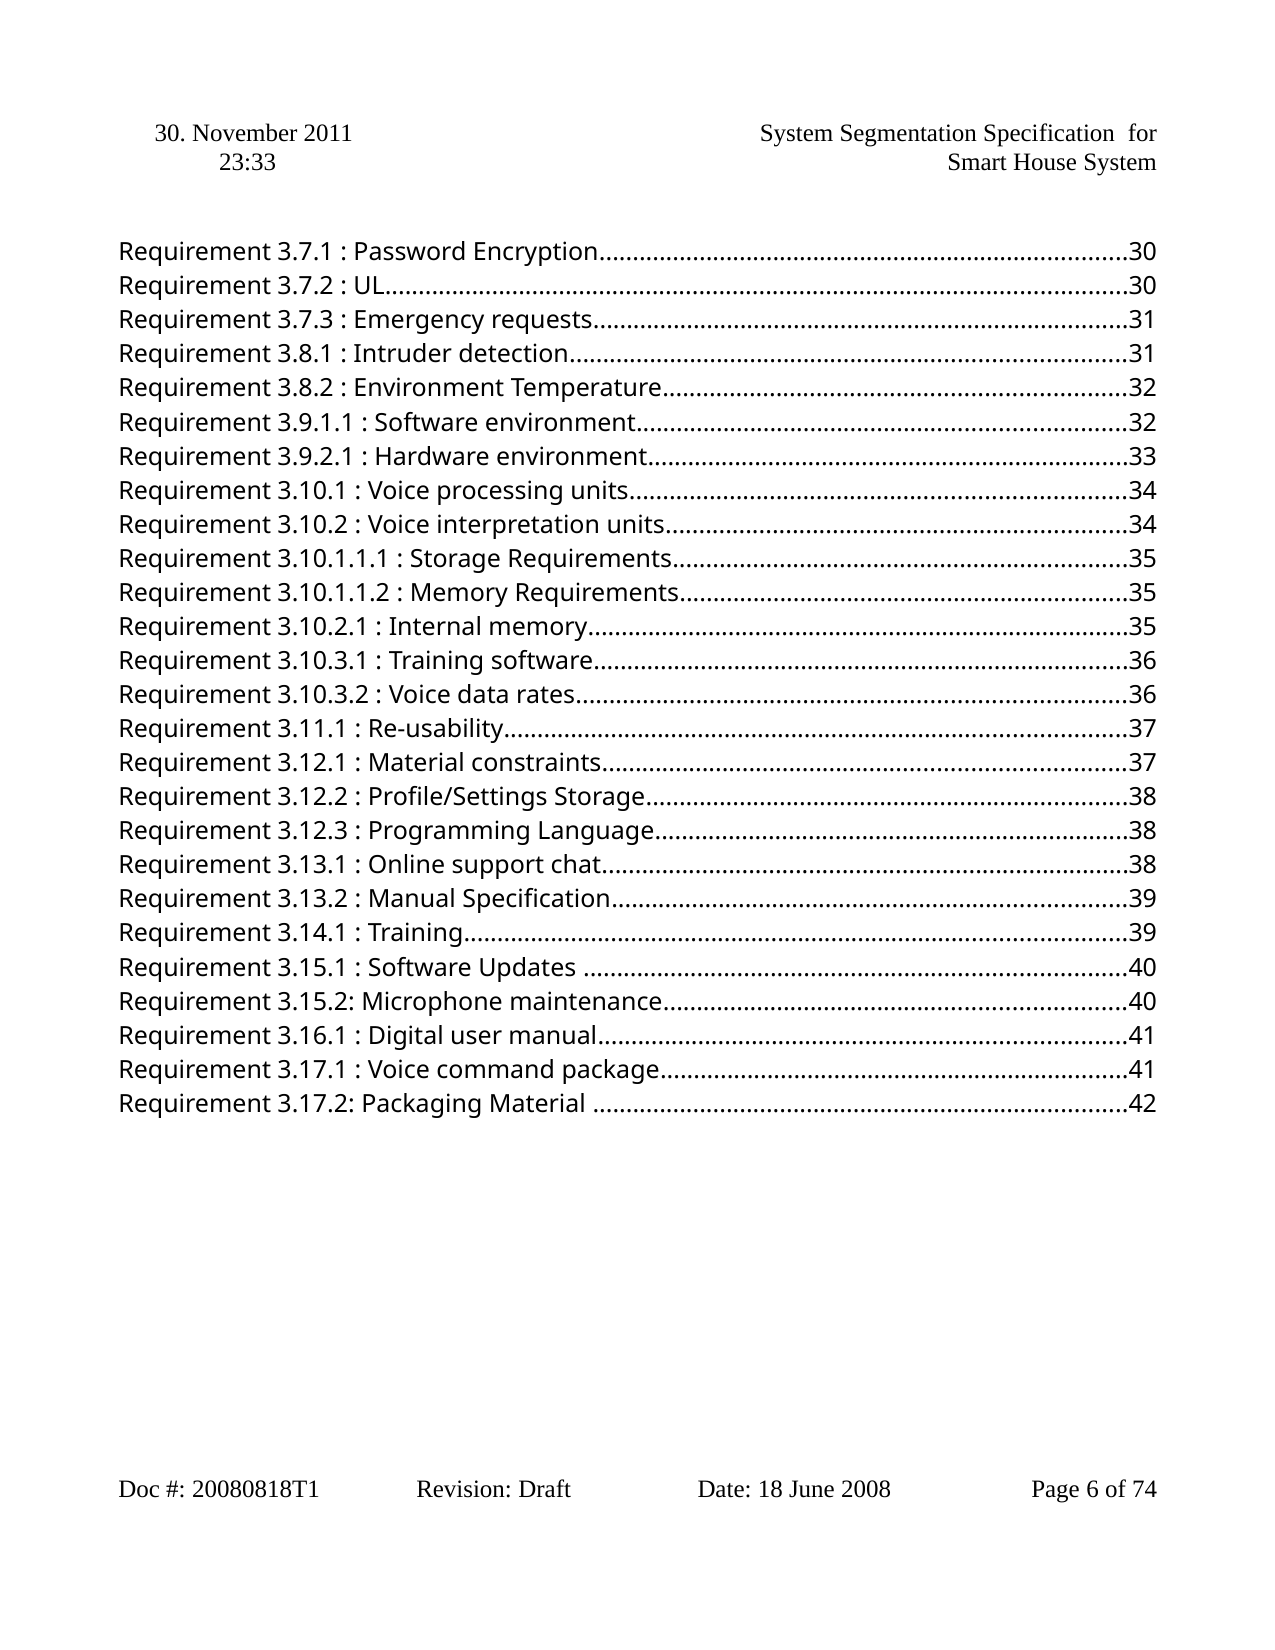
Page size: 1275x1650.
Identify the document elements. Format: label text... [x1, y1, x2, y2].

text Requirement 3.12.2 : Profile/Settings Storage 38 [118, 779, 1157, 813]
text Requirement 3.12.1 : Material constraints 37 [118, 745, 1157, 779]
text Requirement 3.10.3.2 : Voice data rates 36 [118, 677, 1157, 711]
text Requirement 3.11.1 : Re-usability 37 [118, 711, 1157, 745]
text Requirement 3.10.1.1.1 : Storage Requirements 35 [118, 540, 1157, 574]
text Requirement 3.17.2: Packaging Material 42 [118, 1085, 1157, 1119]
text Requirement 3.10.1 : Voice processing units 34 [118, 472, 1157, 506]
text Requirement 3.13.1 : Online support chat 38 [118, 847, 1157, 881]
text Requirement 3.15.2: Microphone maintenance 40 [118, 983, 1157, 1017]
text Requirement 3.9.2.1 : Hardware environment 33 [118, 438, 1157, 472]
text Requirement 3.12.3 : Programming Language 38 [118, 813, 1157, 847]
text Requirement 3.15.1 : Software Updates 40 [118, 949, 1157, 983]
text Requirement 3.7.3 : Emergency requests 31 [118, 302, 1157, 336]
text Requirement 3.7.1 : Password Encryption 30 [118, 234, 1157, 268]
text Requirement 3.10.2 : Voice interpretation units 34 [118, 506, 1157, 540]
text Requirement 3.14.1 : Training 39 [118, 915, 1157, 949]
text Requirement 3.17.1 : Voice command package 41 [118, 1051, 1157, 1085]
text Requirement 3.7.2 : UL 30 [118, 268, 1157, 302]
text Requirement 3.9.1.1 : Software environment 32 [118, 404, 1157, 438]
text Requirement 3.16.1 : Digital user manual 41 [118, 1017, 1157, 1051]
text Requirement 3.8.1 : Intruder detection 31 [118, 336, 1157, 370]
text Requirement 3.8.2 : Environment Temperature 32 [118, 370, 1157, 404]
text Requirement 3.10.1.1.2 : Memory Requirements 35 [118, 574, 1157, 608]
text Requirement 3.10.3.1 : Training software 36 [118, 643, 1157, 677]
text Requirement 3.13.2 : Manual Specification 39 [118, 881, 1157, 915]
text Requirement 3.10.2.1 : Internal memory 35 [118, 608, 1157, 643]
